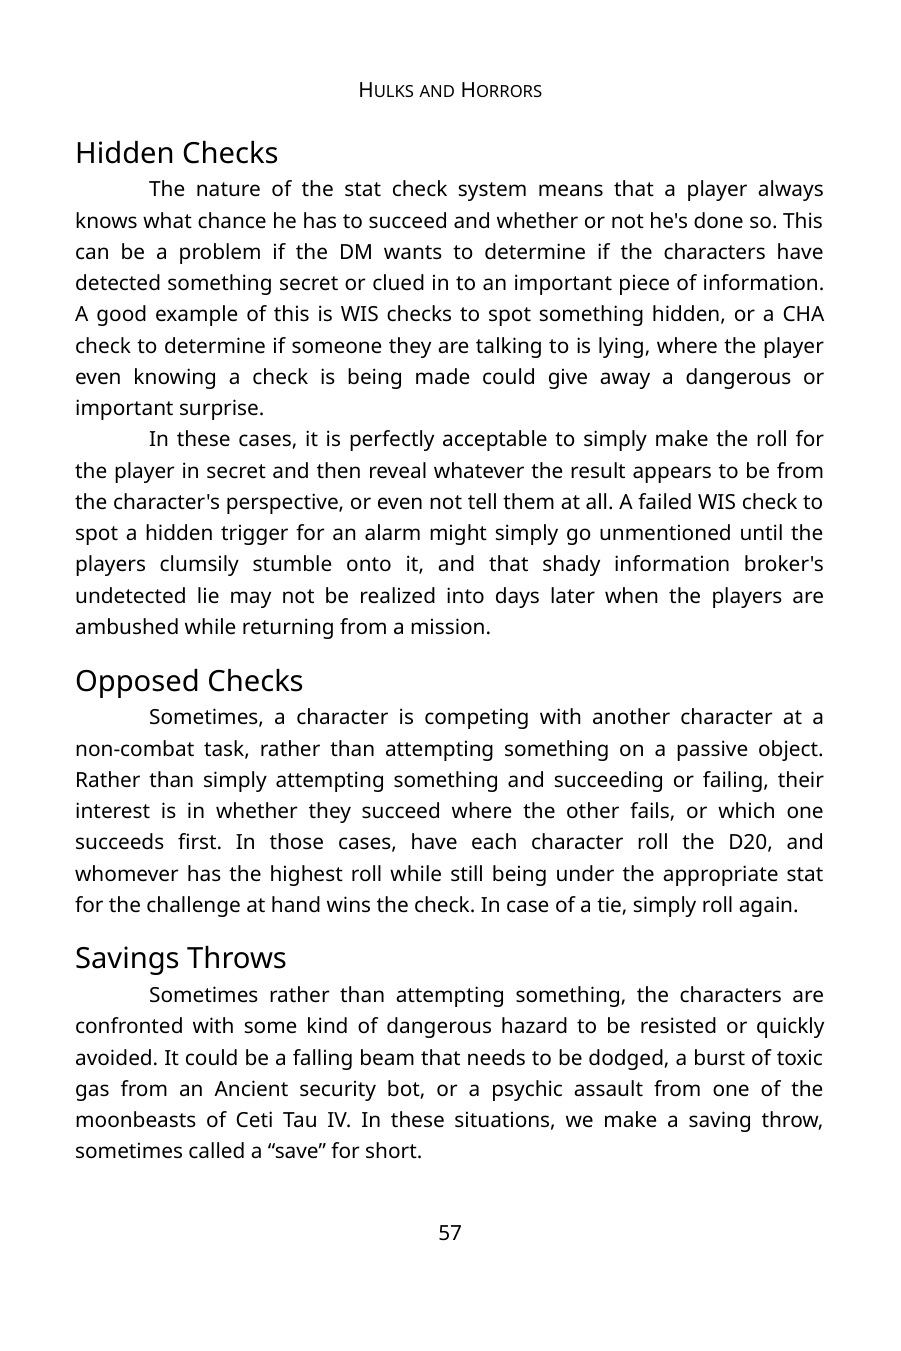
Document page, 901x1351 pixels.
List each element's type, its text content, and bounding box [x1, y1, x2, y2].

text Sometimes rather than attempting something, the characters are confronted with some kind of dangerous hazard to be resisted or quickly avoided. It could be a falling beam that needs to be dodged, a burst of toxic gas from an Ancient security bot, or a psychic assault from one of the moonbeasts of Ceti Tau IV. In these situations, we make a saving throw, sometimes called a “save” for short. [75, 980, 825, 1165]
subtitle Savings Throws [75, 938, 825, 977]
text In these cases, it is perfectly acceptable to simply make the roll for the player in secret and then reveal whatever the result appears to be from the character's perspective, or even not tell them at all. A failed WIS check to spot a hidden trigger for an alarm might simply go unmentioned until the players clumsily stumble onto it, and that shady information broker's undetected lie may not be realized into days later when the players are ambushed while returning from a mission. [75, 424, 825, 641]
text Sometimes, a character is competing with another character at a non-combat task, rather than attempting something on a passive object. Rather than simply attempting something and succeeding or failing, their interest is in whether they succeed where the other fails, or which one succeeds first. In those cases, have each character roll the D20, and whomever has the highest roll while still being under the appropriate stat for the challenge at hand wins the check. In case of a tie, simply roll again. [75, 702, 825, 918]
subtitle Opposed Checks [75, 660, 825, 699]
text The nature of the stat check system means that a player always knows what chance he has to succeed and whether or not he's done so. This can be a problem if the DM wants to determine if the characters have detected something secret or clued in to an important piece of information. A good example of this is WIS checks to spot something hidden, or a CHA check to determine if someone they are talking to is lying, where the player even knowing a check is being made could give away a dangerous or important surprise. [75, 174, 825, 422]
subtitle Hidden Checks [75, 132, 825, 172]
